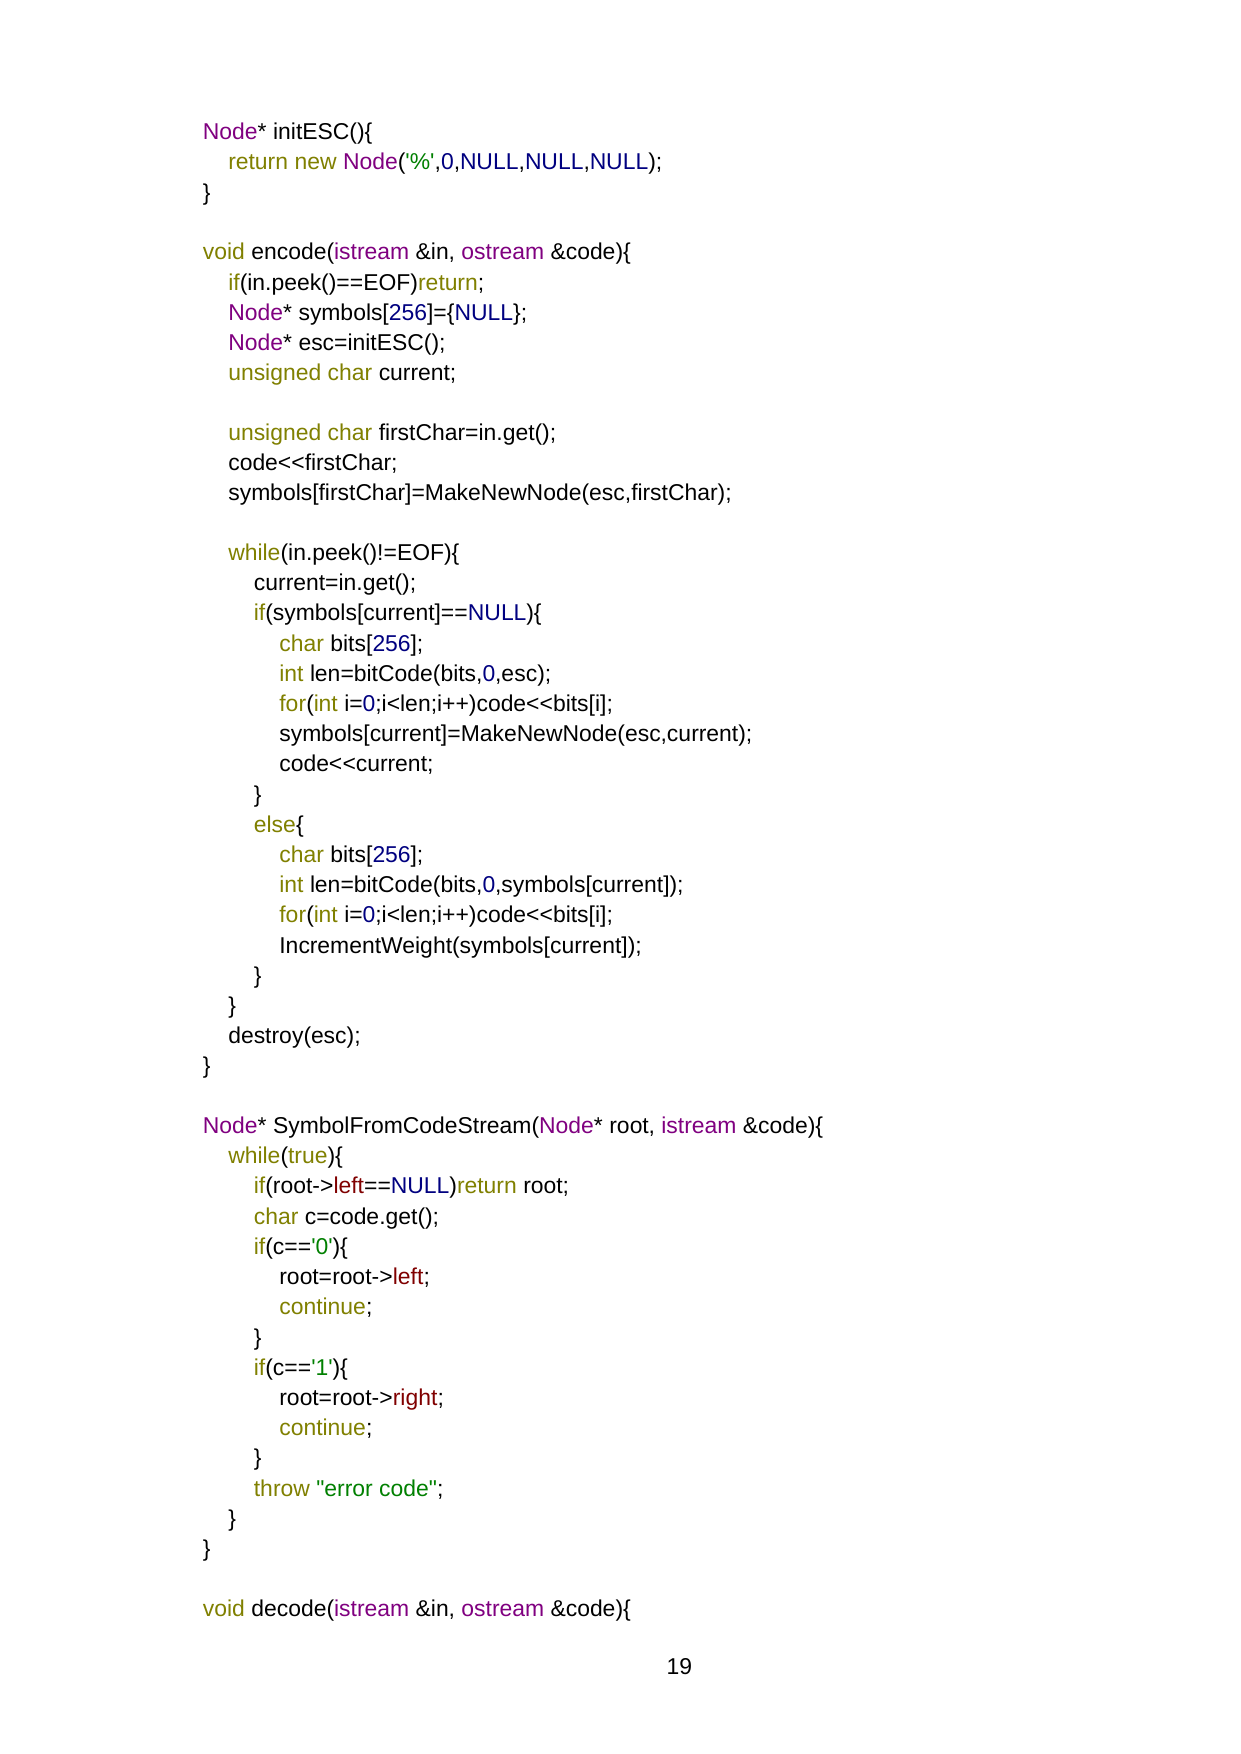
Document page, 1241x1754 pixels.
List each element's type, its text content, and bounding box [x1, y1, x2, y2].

text if(c=='1'){ [177, 1354, 1181, 1380]
text void encode(istream &in, ostream &code){ [177, 238, 1181, 264]
text int len=bitCode(bits,0,symbols[current]); [177, 871, 1181, 897]
text for(int i=0;i<len;i++)code<<bits[i]; [177, 690, 1181, 716]
text char bits[256]; [177, 841, 1181, 867]
text else{ [177, 811, 1181, 837]
text if(symbols[current]==NULL){ [177, 599, 1181, 626]
text } [177, 1444, 1181, 1471]
text int len=bitCode(bits,0,esc); [177, 660, 1181, 686]
text } [177, 992, 1181, 1018]
text char c=code.get(); [177, 1203, 1181, 1229]
text unsigned char firstChar=in.get(); [177, 419, 1181, 445]
text } [177, 1535, 1181, 1561]
text continue; [177, 1414, 1181, 1441]
text code<<firstChar; [177, 449, 1181, 475]
text Node* esc=initESC(); [177, 329, 1181, 355]
text Node* initESC(){ [177, 118, 1181, 144]
text } [177, 1505, 1181, 1531]
text if(c=='0'){ [177, 1233, 1181, 1259]
text while(true){ [177, 1142, 1181, 1169]
text root=root->right; [177, 1384, 1181, 1410]
text IncrementWeight(symbols[current]); [177, 932, 1181, 958]
text if(root->left==NULL)return root; [177, 1172, 1181, 1199]
text } [177, 781, 1181, 807]
text Node* symbols[256]={NULL}; [177, 299, 1181, 325]
text unsigned char current; [177, 359, 1181, 385]
text } [177, 178, 1181, 205]
text } [177, 1052, 1181, 1079]
text } [177, 962, 1181, 988]
text return new Node('%',0,NULL,NULL,NULL); [177, 148, 1181, 175]
text throw "error code"; [177, 1474, 1181, 1501]
text } [177, 1323, 1181, 1350]
text code<<current; [177, 750, 1181, 777]
text symbols[firstChar]=MakeNewNode(esc,firstChar); [177, 479, 1181, 506]
text root=root->left; [177, 1263, 1181, 1289]
text destroy(esc); [177, 1022, 1181, 1048]
text while(in.peek()!=EOF){ [177, 539, 1181, 565]
text for(int i=0;i<len;i++)code<<bits[i]; [177, 901, 1181, 928]
text continue; [177, 1293, 1181, 1320]
text char bits[256]; [177, 629, 1181, 656]
text if(in.peek()==EOF)return; [177, 268, 1181, 295]
text void decode(istream &in, ostream &code){ [177, 1595, 1181, 1621]
text symbols[current]=MakeNewNode(esc,current); [177, 720, 1181, 746]
text Node* SymbolFromCodeStream(Node* root, istream &code){ [177, 1112, 1181, 1138]
text current=in.get(); [177, 569, 1181, 595]
